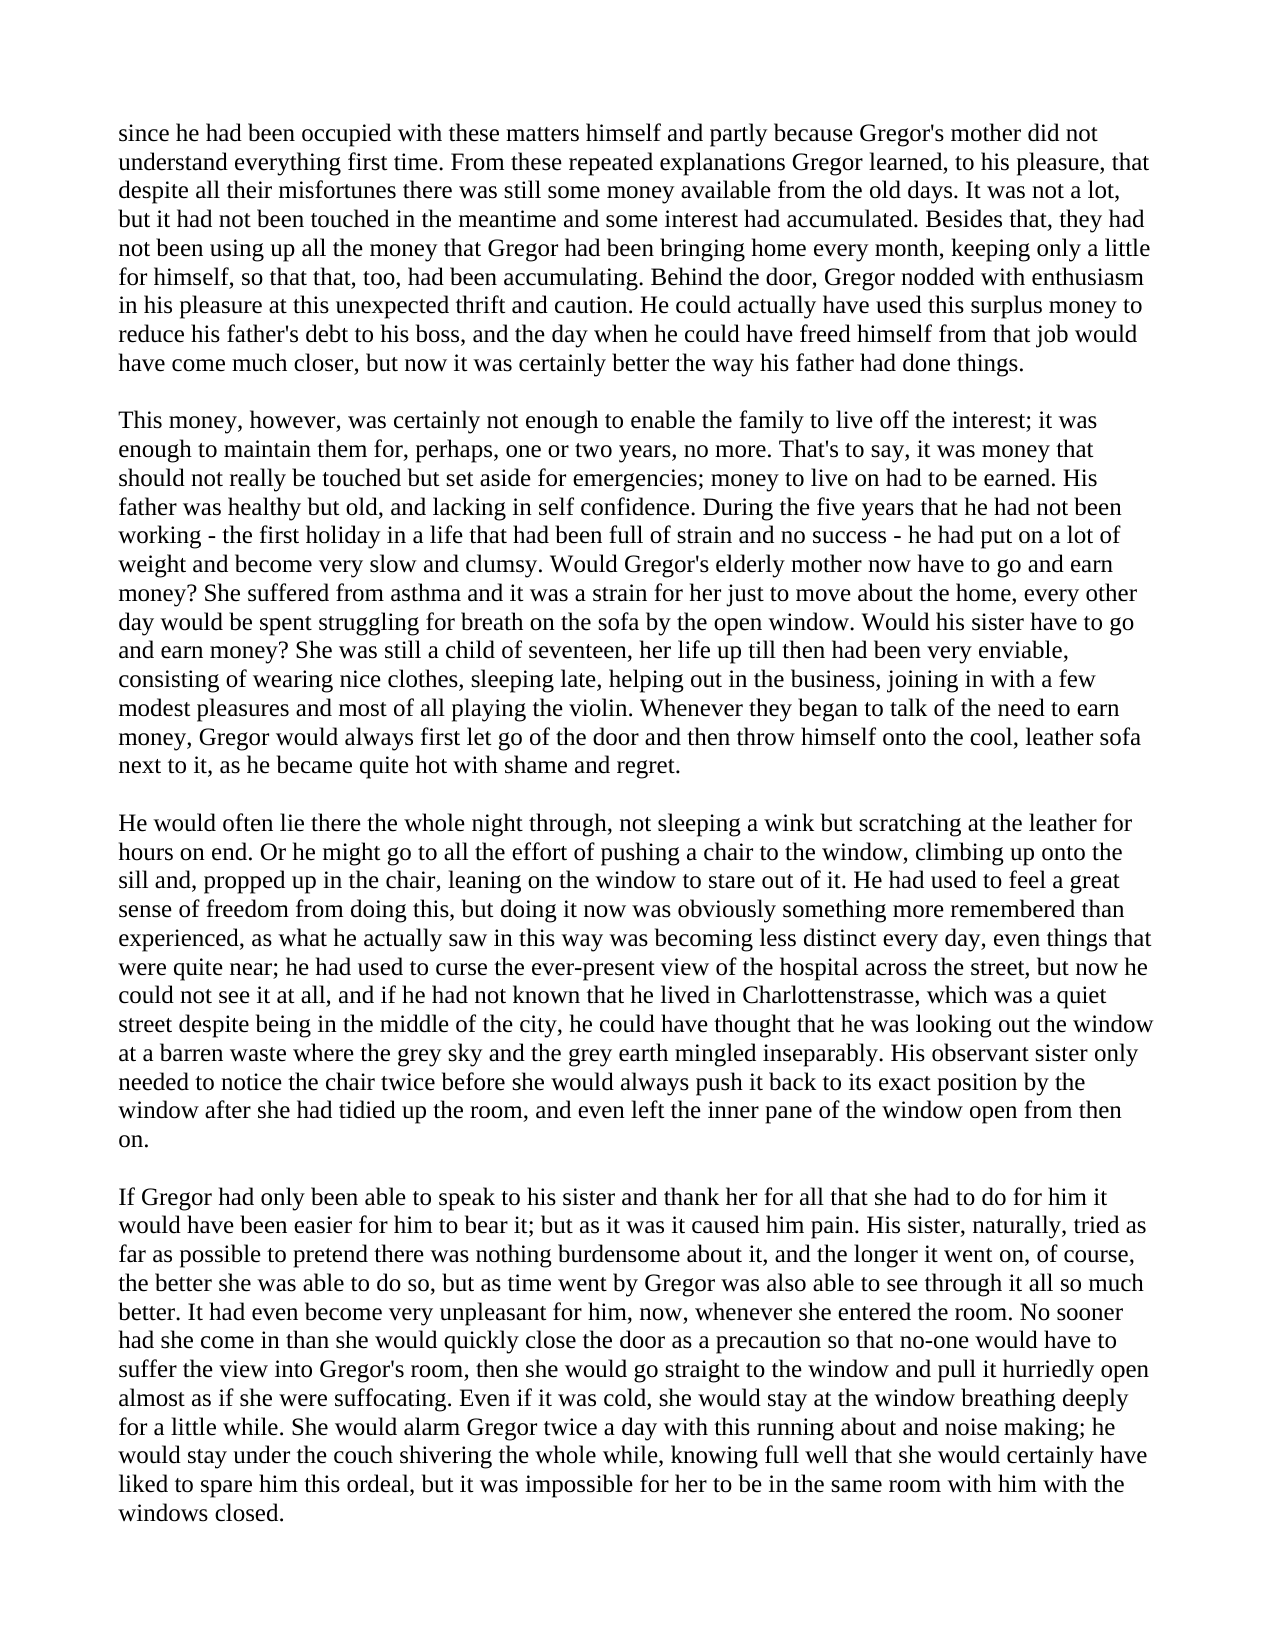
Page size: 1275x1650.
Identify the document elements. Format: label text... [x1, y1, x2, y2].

text If Gregor had only been able to speak to his sister and thank her for all that she had to do for him it would have been easier for him to bear it; but as it was it caused him pain. His sister, naturally, tried as far as possible to pretend there was nothing burdensome about it, and the longer it went on, of course, the better she was able to do so, but as time went by Gregor was also able to see through it all so much better. It had even become very unpleasant for him, now, whenever she entered the room. No sooner had she come in than she would quickly close the door as a precaution so that no-one would have to suffer the view into Gregor's room, then she would go straight to the window and pull it hurriedly open almost as if she were suffocating. Even if it was cold, she would stay at the window breathing deeply for a little while. She would alarm Gregor twice a day with this running about and noise making; he would stay under the couch shivering the whole while, knowing full well that she would certainly have liked to spare him this ordeal, but it was impossible for her to be in the same room with him with the windows closed. [118, 1182, 1157, 1527]
text This money, however, was certainly not enough to enable the family to live off the interest; it was enough to maintain them for, perhaps, one or two years, no more. That's to say, it was money that should not really be touched but set aside for emergencies; money to live on had to be earned. His father was healthy but old, and lacking in self confidence. During the five years that he had not been working - the first holiday in a life that had been full of strain and no success - he had put on a lot of weight and become very slow and clumsy. Would Gregor's elderly mother now have to go and earn money? She suffered from asthma and it was a strain for her just to move about the home, every other day would be spent struggling for breath on the sofa by the open window. Would his sister have to go and earn money? She was still a child of seventeen, her life up till then had been very enviable, consisting of wearing nice clothes, sleeping late, helping out in the business, joining in with a few modest pleasures and most of all playing the violin. Whenever they began to talk of the need to earn money, Gregor would always first let go of the door and then throw himself onto the cool, leather sofa next to it, as he became quite hot with shame and regret. [118, 406, 1157, 779]
text He would often lie there the whole night through, not sleeping a wink but scratching at the leather for hours on end. Or he might go to all the effort of pushing a chair to the window, climbing up onto the sill and, propped up in the chair, leaning on the window to stare out of it. He had used to feel a great sense of freedom from doing this, but doing it now was obviously something more remembered than experienced, as what he actually saw in this way was becoming less distinct every day, even things that were quite near; he had used to curse the ever-present view of the hospital across the street, but now he could not see it at all, and if he had not known that he lived in Charlottenstrasse, which was a quiet street despite being in the middle of the city, he could have thought that he was looking out the window at a barren waste where the grey sky and the grey earth mingled inseparably. His observant sister only needed to notice the chair twice before she would always push it back to its exact position by the window after she had tidied up the room, and even left the inner pane of the window open from then on. [118, 808, 1157, 1153]
text since he had been occupied with these matters himself and partly because Gregor's mother did not understand everything first time. From these repeated explanations Gregor learned, to his pleasure, that despite all their misfortunes there was still some money available from the old days. It was not a lot, but it had not been touched in the meantime and some interest had accumulated. Besides that, they had not been using up all the money that Gregor had been bringing home every month, keeping only a little for himself, so that that, too, had been accumulating. Behind the door, Gregor nodded with enthusiasm in his pleasure at this unexpected thrift and caution. He could actually have used this surplus money to reduce his father's debt to his boss, and the day when he could have freed himself from that job would have come much closer, but now it was certainly better the way his father had done things. [118, 118, 1157, 377]
